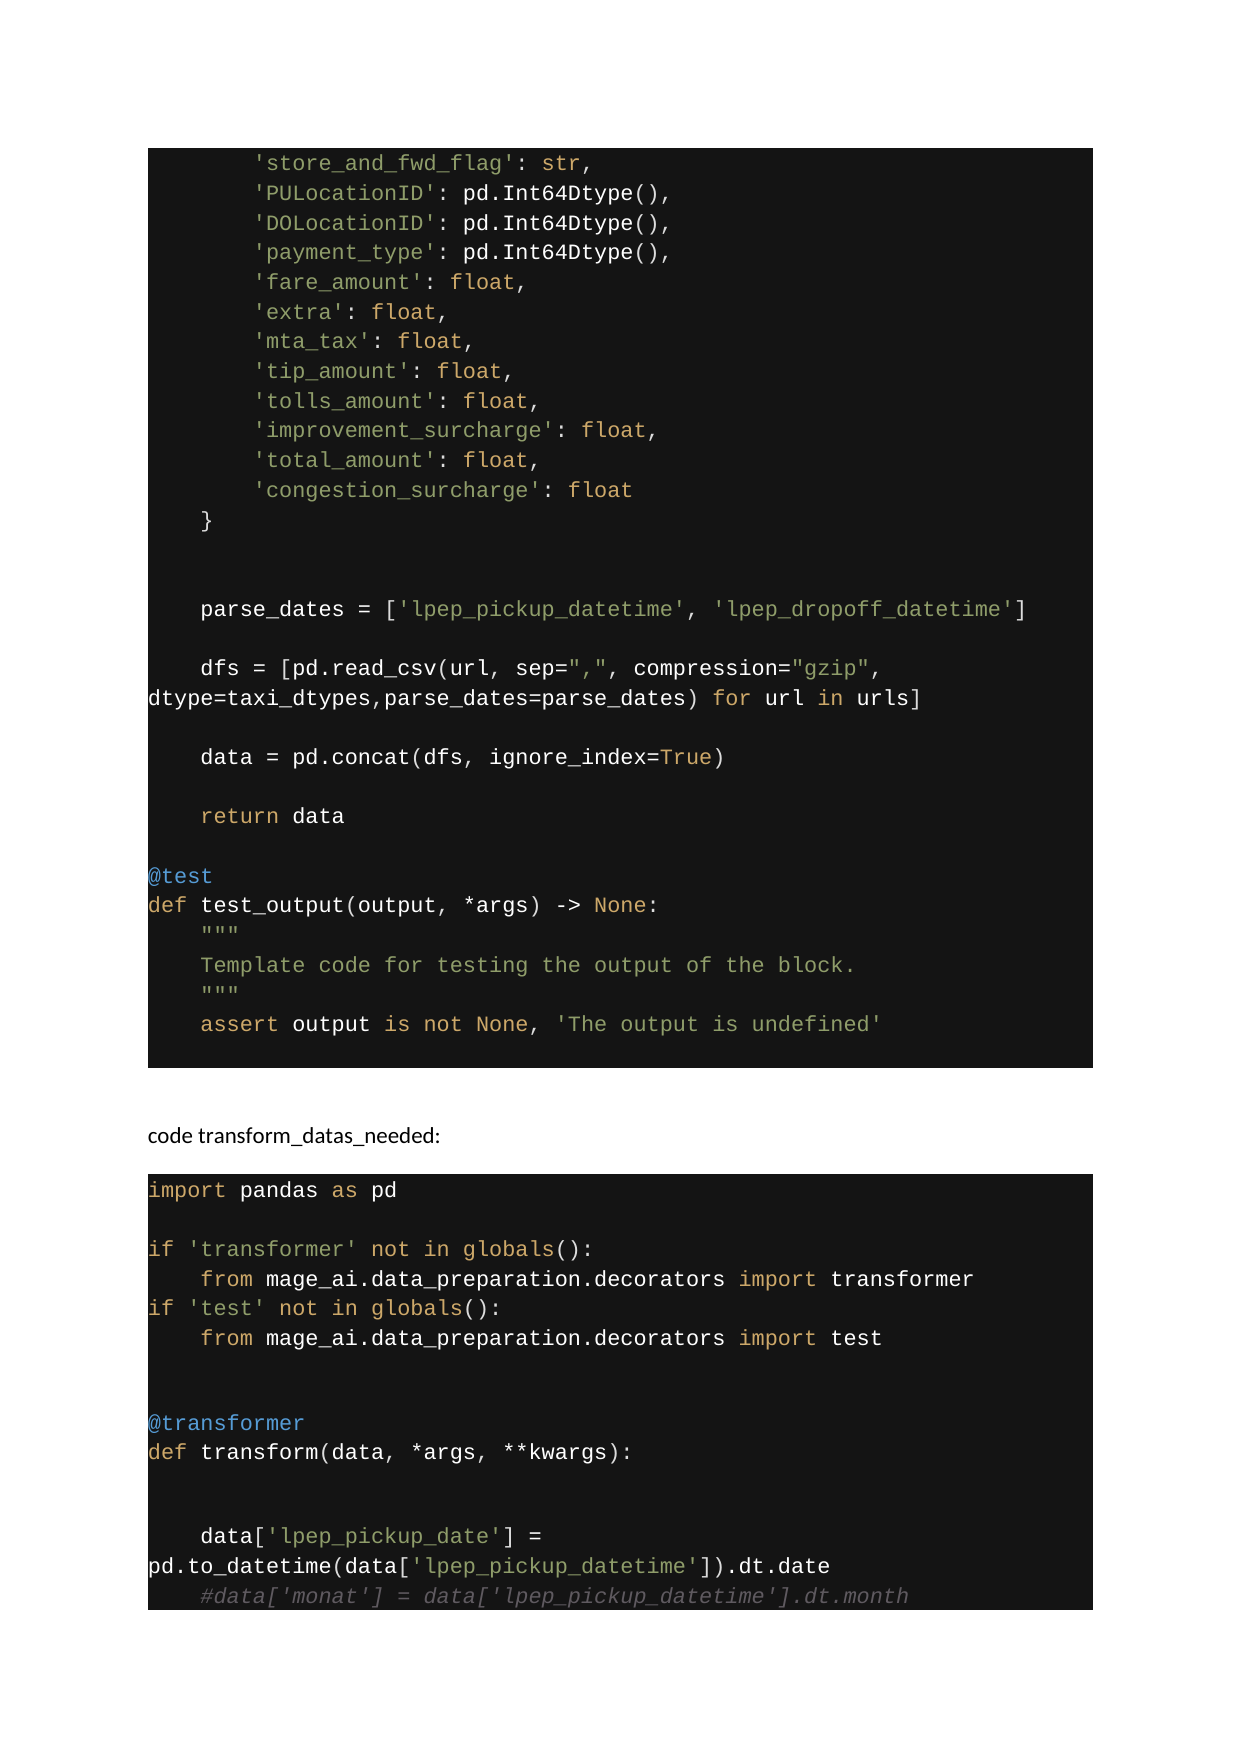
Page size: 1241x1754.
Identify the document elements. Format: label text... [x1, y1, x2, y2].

text from mage_ai.data_preparation.decorators import transformer [148, 1263, 1093, 1293]
text import pandas as pd [148, 1174, 1093, 1204]
text 'improvement_surcharge': float, [148, 415, 1093, 444]
text 'fare_amount': float, [148, 266, 1093, 296]
text 'extra': float, [148, 296, 1093, 326]
text if 'transformer' not in globals(): [148, 1233, 1093, 1263]
text """ [148, 919, 1093, 949]
text parse_dates = ['lpep_pickup_datetime', 'lpep_dropoff_datetime'] [148, 593, 1093, 623]
text 'tolls_amount': float, [148, 385, 1093, 415]
text data['lpep_pickup_date'] = pd.to_datetime(data['lpep_pickup_datetime']).dt.date [148, 1521, 1093, 1580]
text from mage_ai.data_preparation.decorators import test [148, 1322, 1093, 1352]
text 'congestion_surcharge': float [148, 474, 1093, 504]
text assert output is not None, 'The output is undefined' [148, 1008, 1093, 1038]
text @test [148, 860, 1093, 890]
text def test_output(output, *args) -> None: [148, 890, 1093, 919]
text 'store_and_fwd_flag': str, [148, 148, 1093, 177]
text if 'test' not in globals(): [148, 1293, 1093, 1322]
text 'DOLocationID': pd.Int64Dtype(), [148, 207, 1093, 237]
text Template code for testing the output of the block. [148, 949, 1093, 979]
text 'payment_type': pd.Int64Dtype(), [148, 237, 1093, 266]
text 'tip_amount': float, [148, 355, 1093, 385]
text """ [148, 979, 1093, 1008]
text def transform(data, *args, **kwargs): [148, 1436, 1093, 1466]
text data = pd.concat(dfs, ignore_index=True) [148, 741, 1093, 771]
text #data['monat'] = data['lpep_pickup_datetime'].dt.month [148, 1580, 1093, 1610]
text code transform_datas_needed: [148, 1121, 1093, 1149]
text dfs = [pd.read_csv(url, sep=",", compression="gzip", dtype=taxi_dtypes,parse_dates=parse_dates) for url in urls] [148, 652, 1093, 712]
text return data [148, 801, 1093, 830]
text } [148, 504, 1093, 533]
text 'mta_tax': float, [148, 326, 1093, 355]
text 'PULocationID': pd.Int64Dtype(), [148, 177, 1093, 207]
text @transformer [148, 1407, 1093, 1436]
text 'total_amount': float, [148, 444, 1093, 474]
